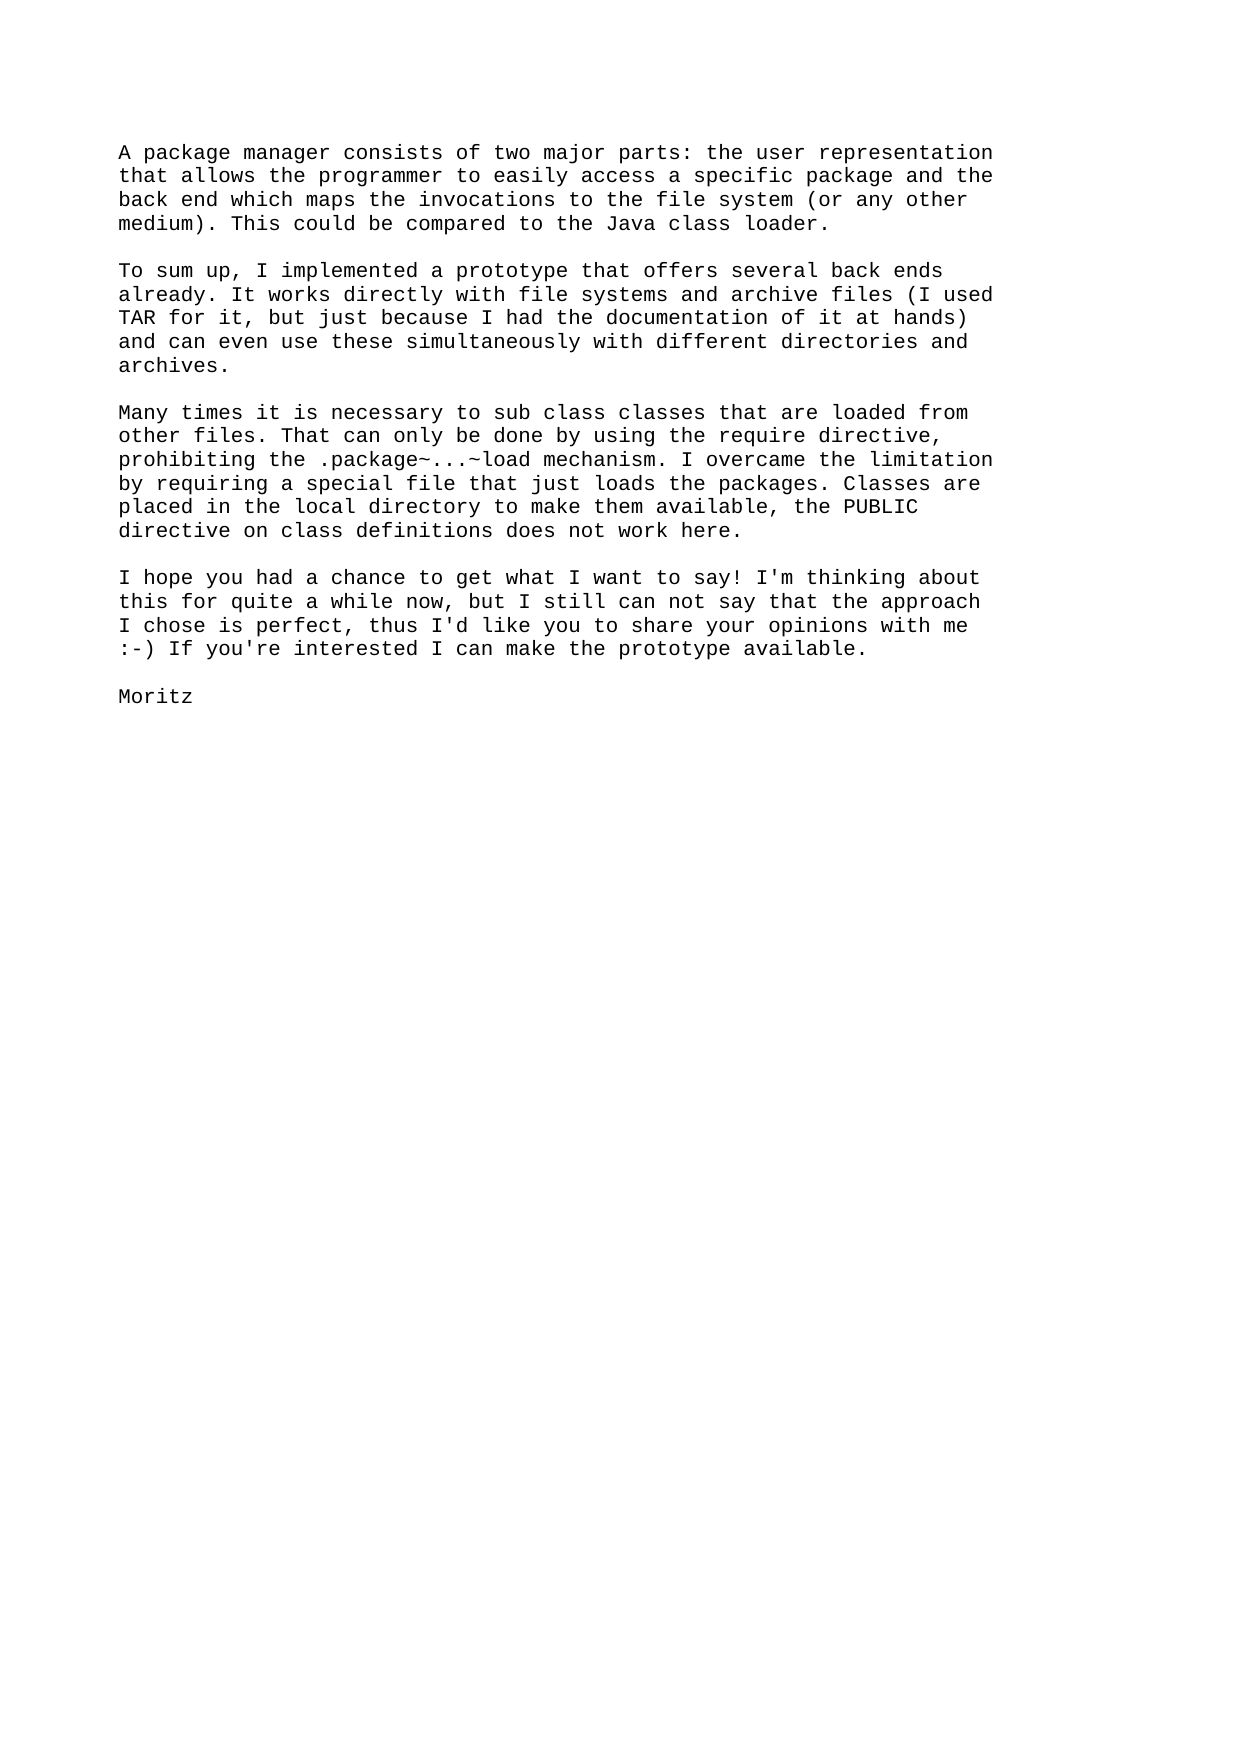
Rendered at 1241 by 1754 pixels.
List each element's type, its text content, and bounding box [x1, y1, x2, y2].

text :-) If you're interested I can make the prototype available. [118, 638, 1122, 662]
text directive on class definitions does not work here. [118, 520, 1122, 544]
text prohibiting the .package~...~load mechanism. I overcame the limitation [118, 449, 1122, 473]
text and can even use these simultaneously with different directories and [118, 331, 1122, 354]
text back end which maps the invocations to the file system (or any other [118, 189, 1122, 213]
text Moritz [118, 686, 1122, 709]
text A package manager consists of two major parts: the user representation [118, 142, 1122, 165]
text To sum up, I implemented a prototype that offers several back ends [118, 260, 1122, 284]
text other files. That can only be done by using the require directive, [118, 426, 1122, 449]
text Many times it is necessary to sub class classes that are loaded from [118, 402, 1122, 426]
text TAR for it, but just because I had the documentation of it at hands) [118, 307, 1122, 331]
text I chose is perfect, thus I'd like you to share your opinions with me [118, 615, 1122, 638]
text placed in the local directory to make them available, the PUBLIC [118, 496, 1122, 520]
text archives. [118, 354, 1122, 378]
text this for quite a while now, but I still can not say that the approach [118, 591, 1122, 615]
text that allows the programmer to easily access a specific package and the [118, 165, 1122, 189]
text medium). This could be compared to the Java class loader. [118, 213, 1122, 236]
text already. It works directly with file systems and archive files (I used [118, 284, 1122, 307]
text I hope you had a chance to get what I want to say! I'm thinking about [118, 567, 1122, 591]
text by requiring a special file that just loads the packages. Classes are [118, 473, 1122, 496]
